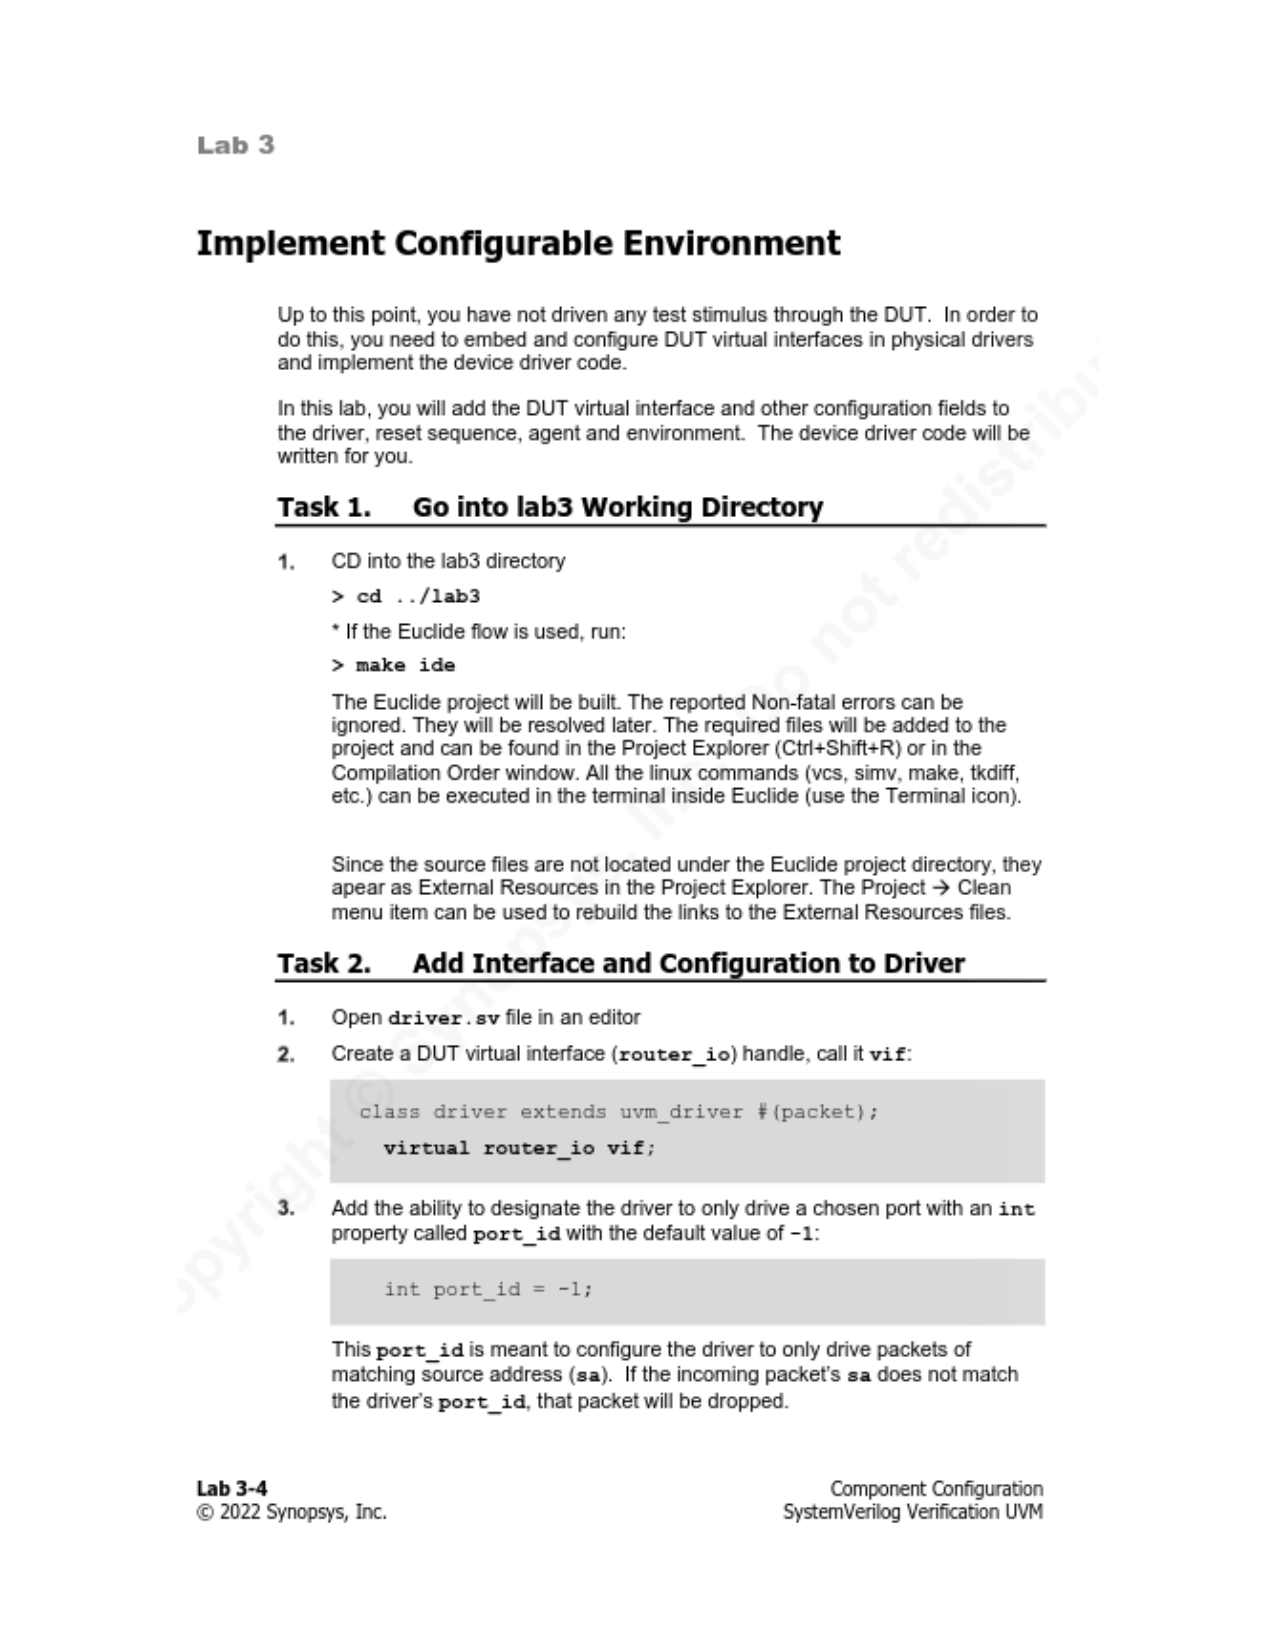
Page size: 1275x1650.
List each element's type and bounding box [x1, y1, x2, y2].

picture [176, 118, 1099, 1546]
